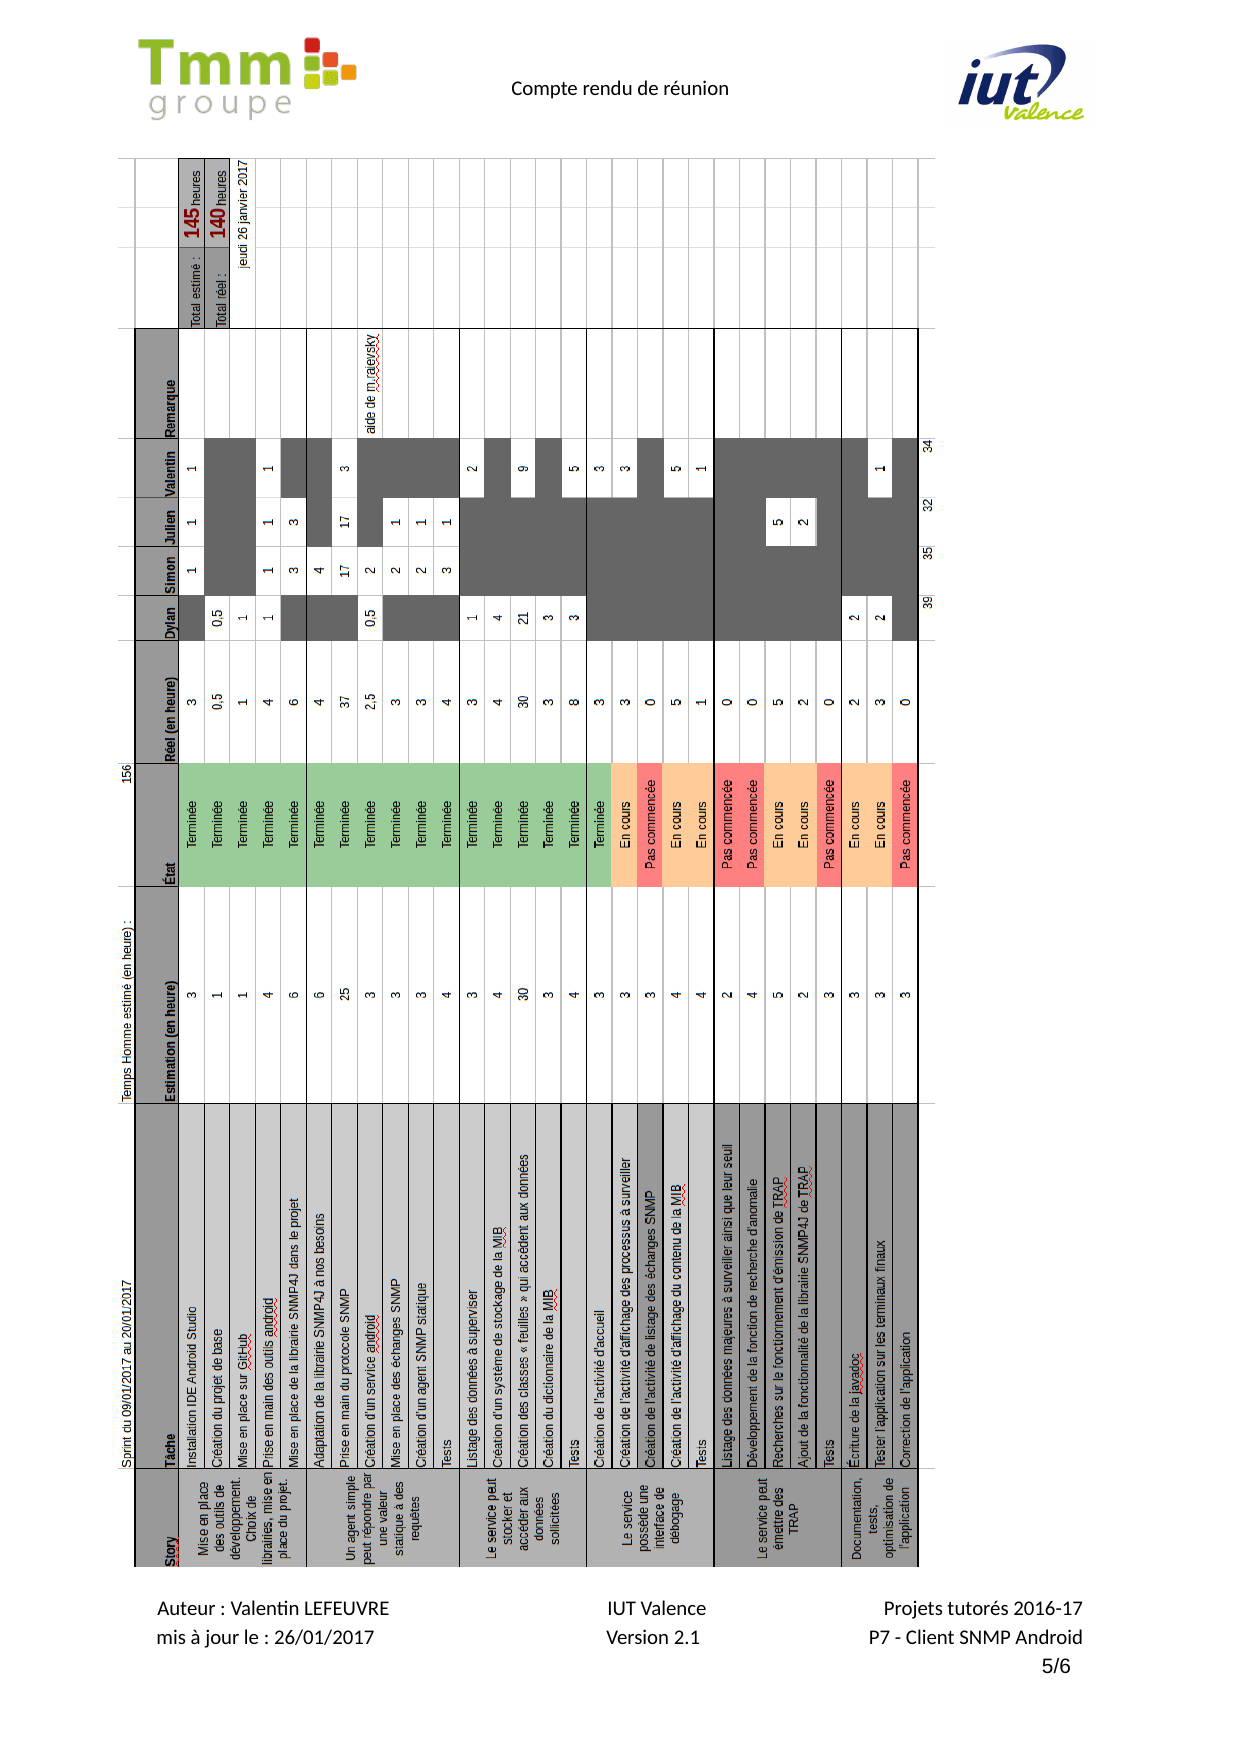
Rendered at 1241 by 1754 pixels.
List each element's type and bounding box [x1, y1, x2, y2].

picture [118, 158, 936, 1567]
picture [948, 40, 1092, 127]
picture [136, 36, 362, 127]
